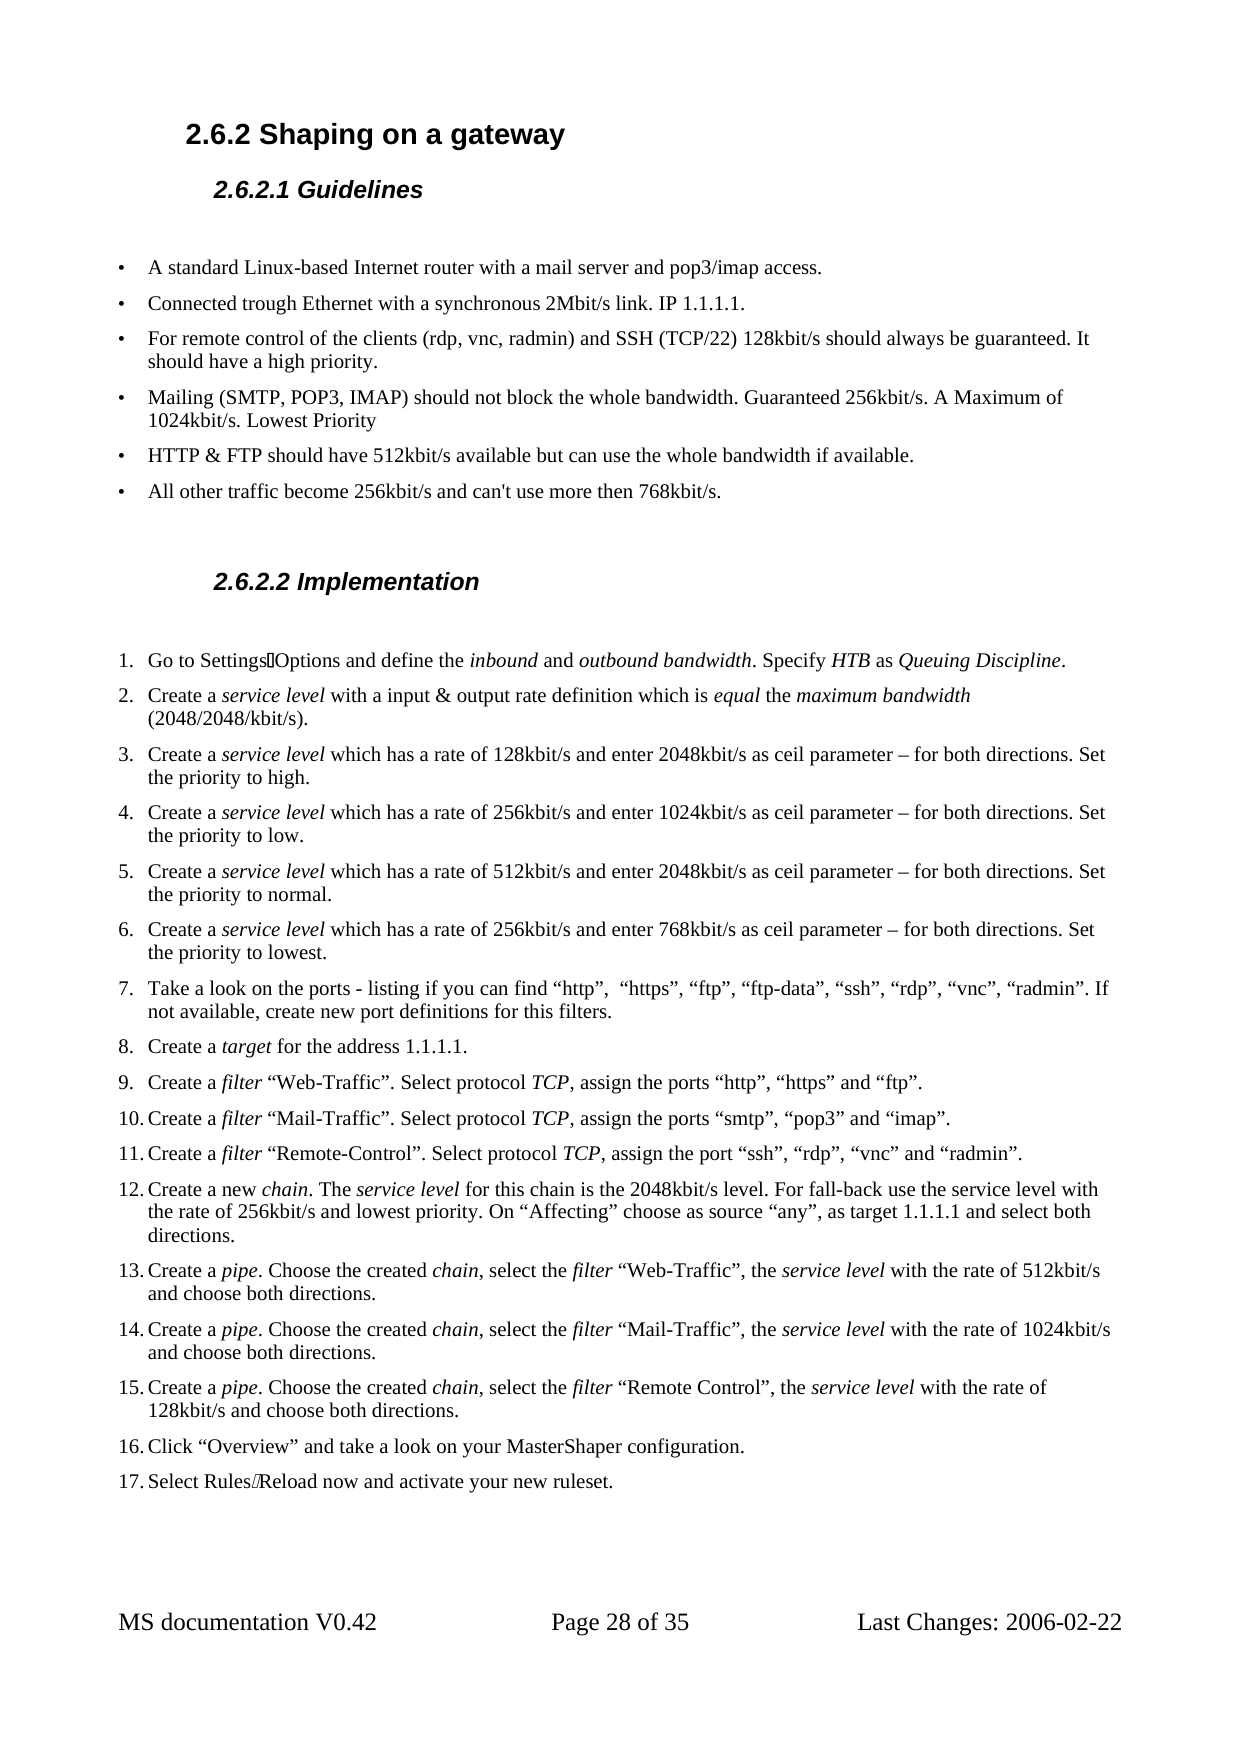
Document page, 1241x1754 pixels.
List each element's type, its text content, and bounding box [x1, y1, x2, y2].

list Create a filter “Mail-Traffic”. Select protocol TCP, assign the ports “smtp”, “pop3” and “imap”. [118, 1106, 1122, 1129]
list Create a target for the address 1.1.1.1. [118, 1035, 1122, 1058]
list All other traffic become 256kbit/s and can't use more then 768kbit/s. [118, 480, 1122, 503]
list Create a service level which has a rate of 256kbit/s and enter 1024kbit/s as ceil parameter – for both directions. Set the priority to low. [118, 801, 1122, 847]
list Click “Overview” and take a look on your MasterShaper configuration. [118, 1434, 1122, 1458]
list Go to Settings"Options and define the inbound and outbound bandwidth. Specify HTB as Queuing Discipline. [118, 648, 1122, 672]
list Create a filter “Web-Traffic”. Select protocol TCP, assign the ports “http”, “https” and “ftp”. [118, 1071, 1122, 1094]
list A standard Linux-based Internet router with a mail server and pop3/imap access. [118, 256, 1122, 279]
list For remote control of the clients (rdp, vnc, radmin) and SSH (TCP/22) 128kbit/s should always be guaranteed. It should have a high priority. [118, 327, 1122, 373]
list Take a look on the ports - listing if you can find “http”, “https”, “ftp”, “ftp-data”, “ssh”, “rdp”, “vnc”, “radmin”. If not available, create new port definitions for this filters. [118, 977, 1122, 1023]
list Mailing (SMTP, POP3, IMAP) should not block the whole bandwidth. Guaranteed 256kbit/s. A Maximum of 1024kbit/s. Lowest Priority [118, 386, 1122, 432]
subtitle Guidelines [207, 176, 1122, 203]
list HTTP & FTP should have 512kbit/s available but can use the whole bandwidth if available. [118, 444, 1122, 467]
list Create a service level which has a rate of 128kbit/s and enter 2048kbit/s as ceil parameter – for both directions. Set the priority to high. [118, 743, 1122, 789]
list Select Rules"Reload now and activate your new ruleset. [118, 1470, 1122, 1493]
list Create a filter “Remote-Control”. Select protocol TCP, assign the port “ssh”, “rdp”, “vnc” and “radmin”. [118, 1142, 1122, 1165]
list Connected trough Ethernet with a synchronous 2Mbit/s link. IP 1.1.1.1. [118, 292, 1122, 315]
list Create a service level which has a rate of 256kbit/s and enter 768kbit/s as ceil parameter – for both directions. Set the priority to lowest. [118, 918, 1122, 964]
list Create a pipe. Choose the created chain, select the filter “Mail-Traffic”, the service level with the rate of 1024kbit/s and choose both directions. [118, 1317, 1122, 1363]
list Create a service level which has a rate of 512kbit/s and enter 2048kbit/s as ceil parameter – for both directions. Set the priority to normal. [118, 860, 1122, 906]
list Create a pipe. Choose the created chain, select the filter “Remote Control”, the service level with the rate of 128kbit/s and choose both directions. [118, 1376, 1122, 1422]
list Create a service level with a input & output rate definition which is equal the maximum bandwidth (2048/2048/kbit/s). [118, 684, 1122, 730]
list Create a pipe. Choose the created chain, select the filter “Web-Traffic”, the service level with the rate of 512kbit/s and choose both directions. [118, 1259, 1122, 1305]
list Create a new chain. The service level for this chain is the 2048kbit/s level. For fall-back use the service level with the rate of 256kbit/s and lowest priority. On “Affecting” choose as source “any”, as target 1.1.1.1 and select both directions. [118, 1177, 1122, 1246]
subtitle Implementation [207, 568, 1122, 596]
subtitle Shaping on a gateway [177, 118, 1122, 151]
